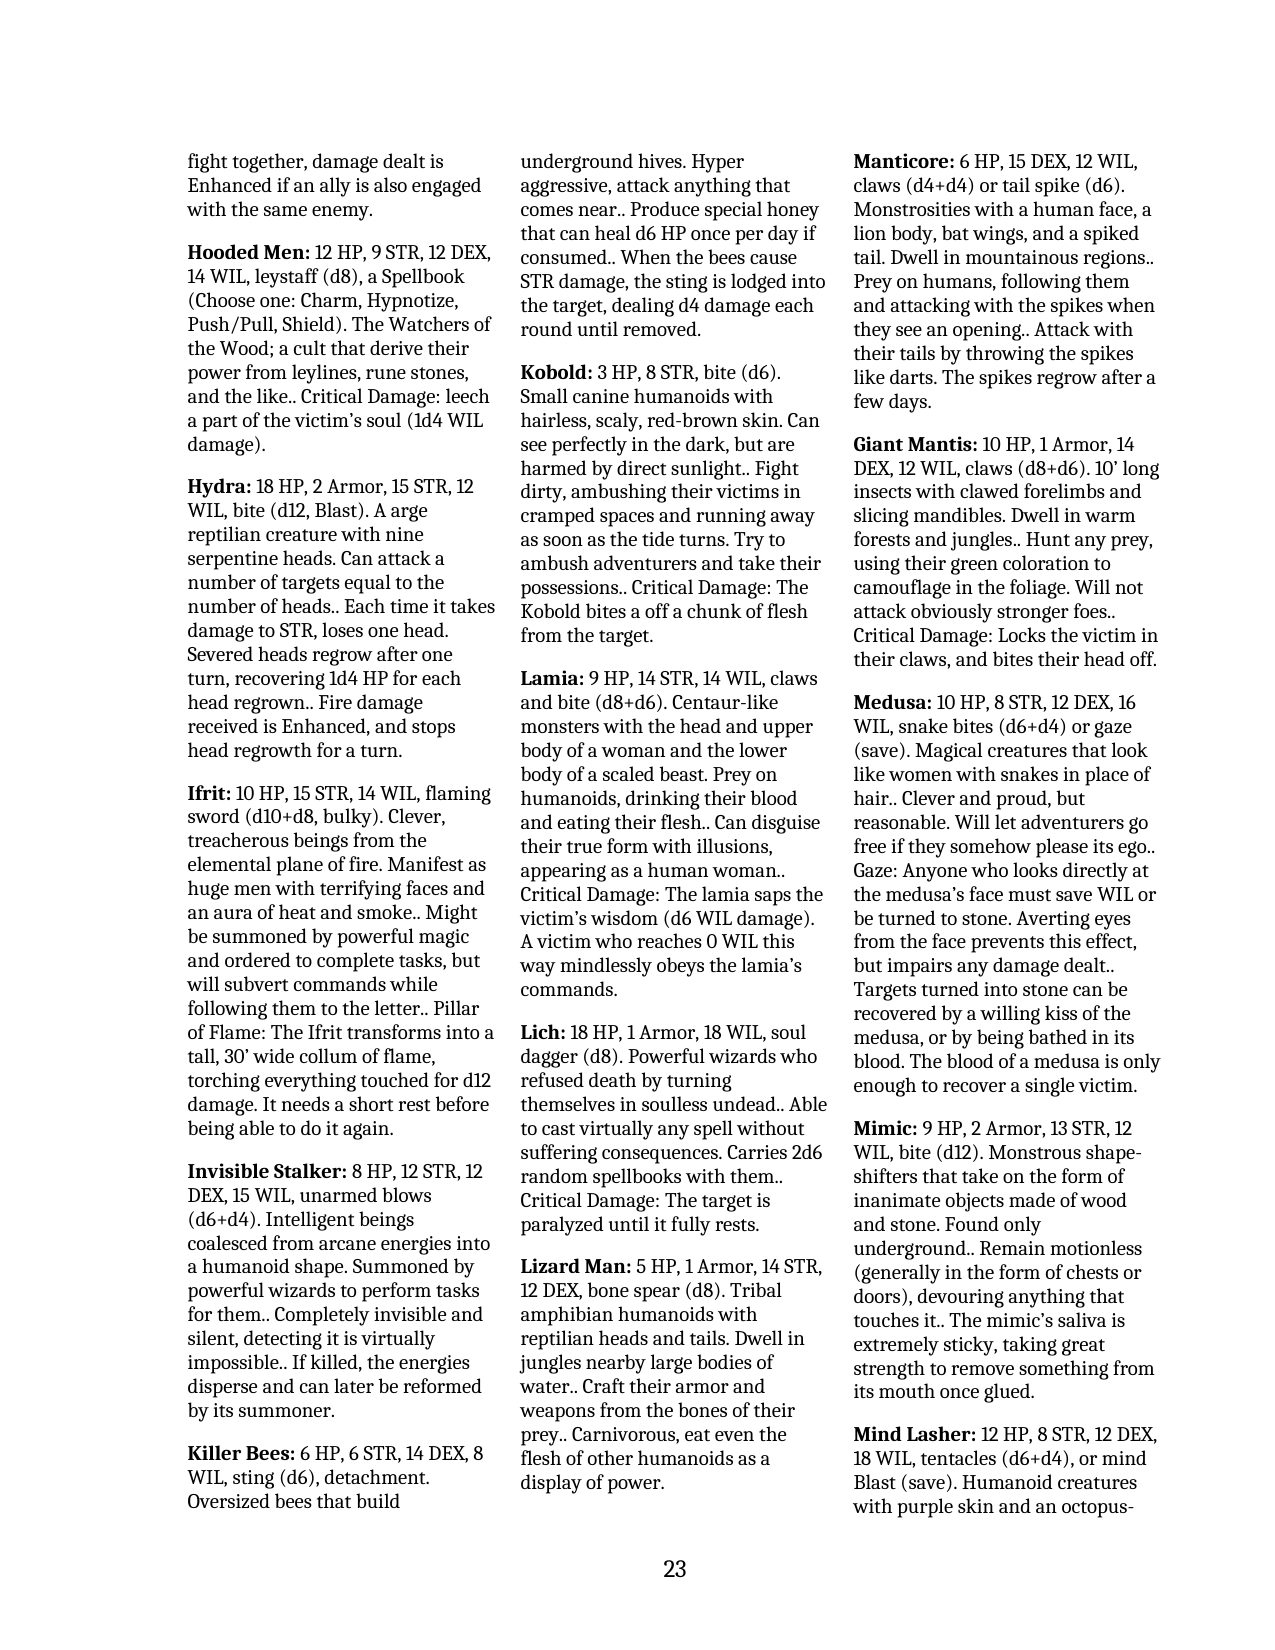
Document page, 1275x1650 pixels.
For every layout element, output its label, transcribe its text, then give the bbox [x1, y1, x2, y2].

text Lizard Man: 5 HP, 1 Armor, 14 STR, 12 DEX, bone spear (d8). Tribal amphibian humanoids with reptilian heads and tails. Dwell in jungles nearby large bodies of water.. Craft their armor and weapons from the bones of their prey.. Carnivorous, eat even the flesh of other humanoids as a display of power. [520, 1255, 829, 1495]
text Lamia: 9 HP, 14 STR, 14 WIL, claws and bite (d8+d6). Centaur-like monsters with the head and upper body of a woman and the lower body of a scaled beast. Prey on humanoids, drinking their blood and eating their flesh.. Can disguise their true form with illusions, appearing as a human woman.. Critical Damage: The lamia saps the victim’s wisdom (d6 WIL damage). A victim who reaches 0 WIL this way mindlessly obeys the lamia’s commands. [520, 667, 829, 1002]
text Giant Mantis: 10 HP, 1 Armor, 14 DEX, 12 WIL, claws (d8+d6). 10’ long insects with clawed forelimbs and slicing mandibles. Dwell in warm forests and jungles.. Hunt any prey, using their green coloration to camouflage in the foliage. Will not attack obviously stronger foes.. Critical Damage: Locks the victim in their claws, and bites their head off. [853, 432, 1162, 672]
text Mind Lasher: 12 HP, 8 STR, 12 DEX, 18 WIL, tentacles (d6+d4), or mind Blast (save). Humanoid creatures with purple skin and an octopus- [853, 1423, 1162, 1519]
text Hydra: 18 HP, 2 Armor, 15 STR, 12 WIL, bite (d12, Blast). A arge reptilian creature with nine serpentine heads. Can attack a number of targets equal to the number of heads.. Each time it takes damage to STR, loses one head. Severed heads regrow after one turn, recovering 1d4 HP for each head regrown.. Fire damage received is Enhanced, and stops head regrowth for a turn. [187, 475, 496, 762]
text Mimic: 9 HP, 2 Armor, 13 STR, 12 WIL, bite (d12). Monstrous shape-shifters that take on the form of inanimate objects made of wood and stone. Found only underground.. Remain motionless (generally in the form of chests or doors), devouring anything that touches it.. The mimic’s saliva is extremely sticky, taking great strength to remove something from its mouth once glued. [853, 1117, 1162, 1404]
text fight together, damage dealt is Enhanced if an ally is also engaged with the same enemy. [187, 150, 496, 222]
text Invisible Stalker: 8 HP, 12 STR, 12 DEX, 15 WIL, unarmed blows (d6+d4). Intelligent beings coalesced from arcane energies into a humanoid shape. Summoned by powerful wizards to perform tasks for them.. Completely invisible and silent, detecting it is virtually impossible.. If killed, the energies disperse and can later be reformed by its summoner. [187, 1159, 496, 1423]
text underground hives. Hyper aggressive, attack anything that comes near.. Produce special honey that can heal d6 HP once per day if consumed.. When the bees cause STR damage, the sting is lodged into the target, dealing d4 damage each round until removed. [520, 150, 829, 342]
text Medusa: 10 HP, 8 STR, 12 DEX, 16 WIL, snake bites (d6+d4) or gaze (save). Magical creatures that look like women with snakes in place of hair.. Clever and proud, but reasonable. Will let adventurers go free if they somehow please its ego.. Gaze: Anyone who looks directly at the medusa’s face must save WIL or be turned to stone. Averting eyes from the face prevents this effect, but impairs any damage dealt.. Targets turned into stone can be recovered by a willing kiss of the medusa, or by being bathed in its blood. The blood of a medusa is only enough to recover a single victim. [853, 691, 1162, 1098]
text Ifrit: 10 HP, 15 STR, 14 WIL, flaming sword (d10+d8, bulky). Clever, treacherous beings from the elemental plane of fire. Manifest as huge men with terrifying faces and an aura of heat and smoke.. Might be summoned by powerful magic and ordered to complete tasks, but will subvert commands while following them to the letter.. Pillar of Flame: The Ifrit transforms into a tall, 30’ wide collum of flame, torching everything touched for d12 damage. It needs a short rest before being able to do it again. [187, 781, 496, 1141]
text Lich: 18 HP, 1 Armor, 18 WIL, soul dagger (d8). Powerful wizards who refused death by turning themselves in soulless undead.. Able to cast virtually any spell without suffering consequences. Carries 2d6 random spellbooks with them.. Critical Damage: The target is paralyzed until it fully rests. [520, 1021, 829, 1236]
text Kobold: 3 HP, 8 STR, bite (d6). Small canine humanoids with hairless, scaly, red-brown skin. Can see perfectly in the dark, but are harmed by direct sunlight.. Fight dirty, ambushing their victims in cramped spaces and running away as soon as the tide turns. Try to ambush adventurers and take their possessions.. Critical Damage: The Kobold bites a off a chunk of flesh from the target. [520, 360, 829, 648]
text Hooded Men: 12 HP, 9 STR, 12 DEX, 14 WIL, leystaff (d8), a Spellbook (Choose one: Charm, Hypnotize, Push/Pull, Shield). The Watchers of the Wood; a cult that derive their power from leylines, rune stones, and the like.. Critical Damage: leech a part of the victim’s soul (1d4 WIL damage). [187, 241, 496, 456]
text Killer Bees: 6 HP, 6 STR, 14 DEX, 8 WIL, sting (d6), detachment. Oversized bees that build [187, 1442, 496, 1513]
text Manticore: 6 HP, 15 DEX, 12 WIL, claws (d4+d4) or tail spike (d6). Monstrosities with a human face, a lion body, bat wings, and a spiked tail. Dwell in mountainous regions.. Prey on humans, following them and attacking with the spikes when they see an opening.. Attack with their tails by throwing the spikes like darts. The spikes regrow after a few days. [853, 150, 1162, 413]
